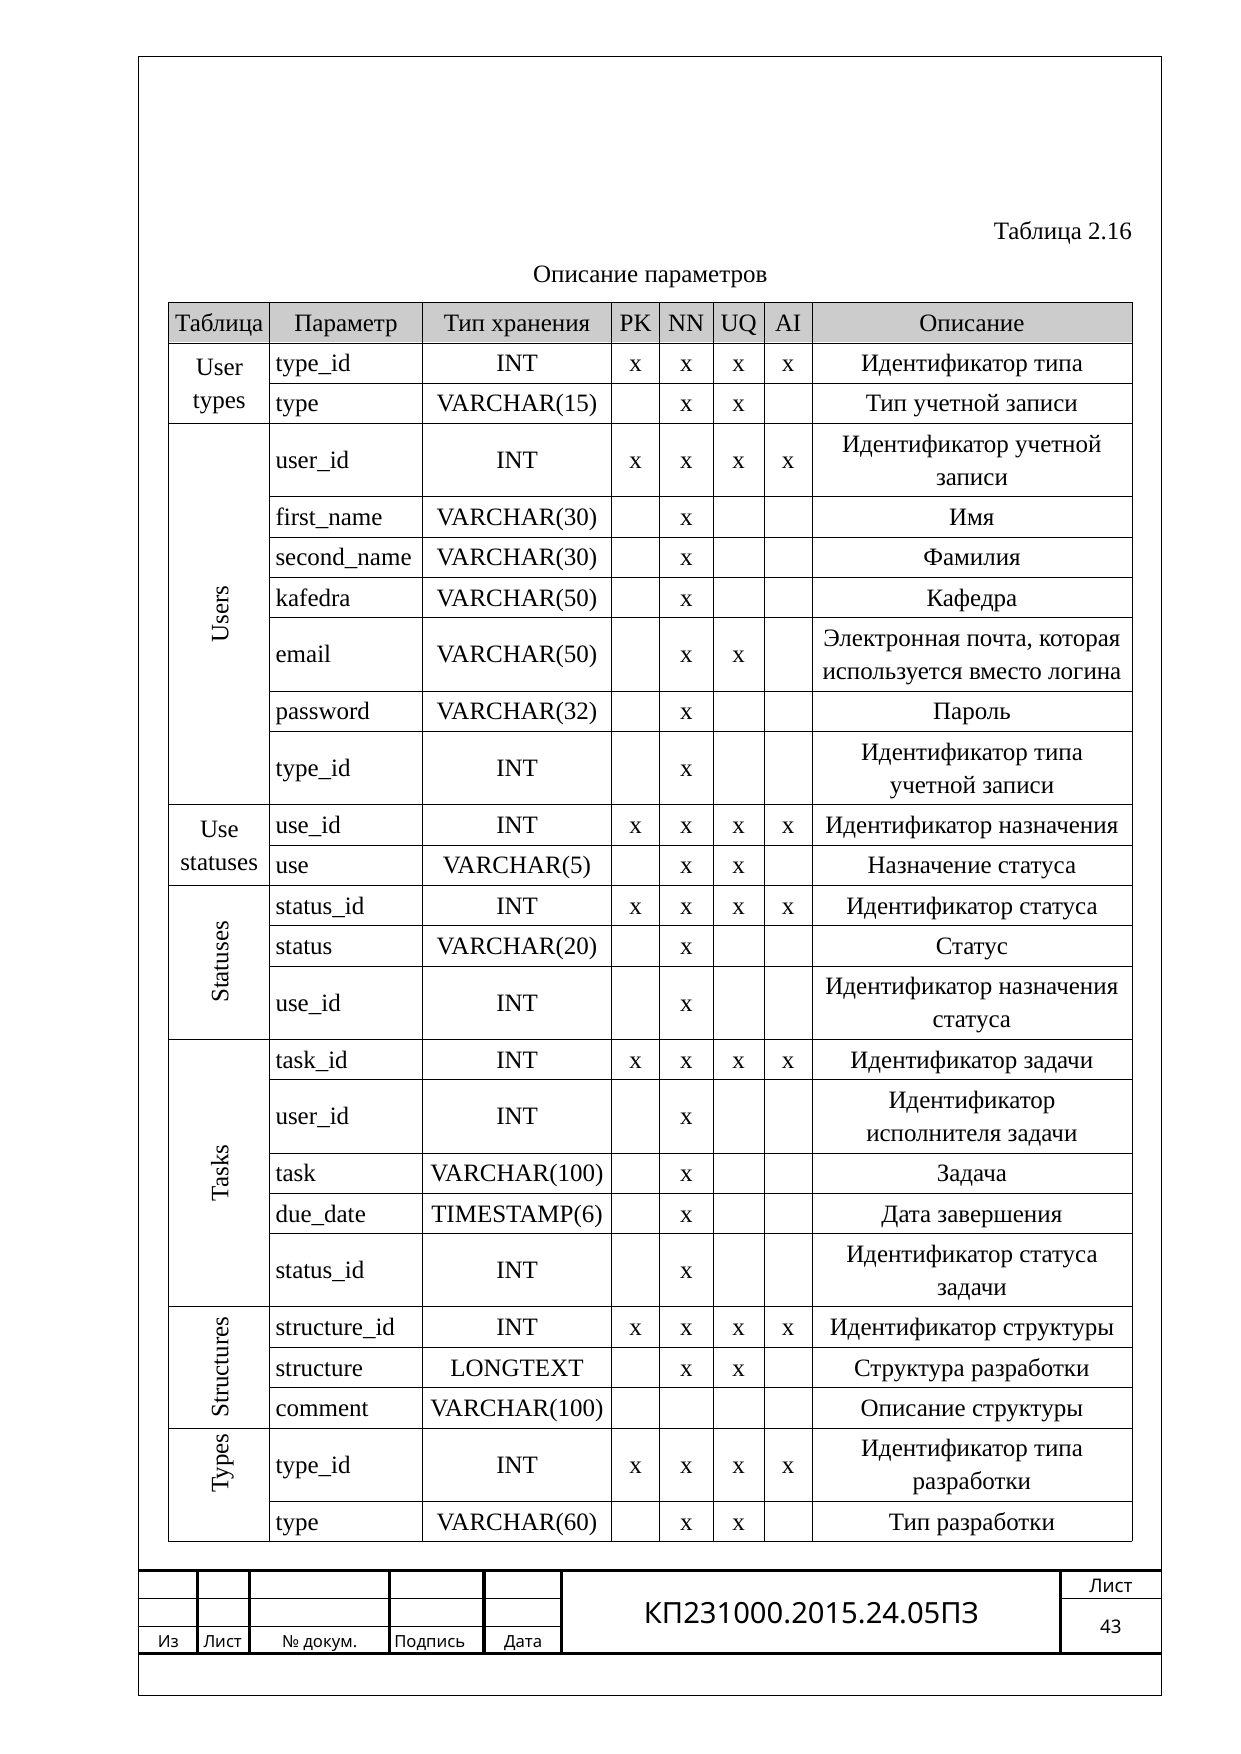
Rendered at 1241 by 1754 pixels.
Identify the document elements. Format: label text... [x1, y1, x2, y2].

table_cell INT [423, 732, 611, 804]
table_cell [612, 618, 659, 691]
table_cell x [714, 1429, 764, 1501]
table_cell INT [423, 1429, 611, 1501]
table_cell [612, 926, 659, 966]
table_cell use_id [270, 805, 422, 844]
table_cell [612, 1502, 659, 1541]
table_cell [612, 846, 659, 885]
table_cell INT [423, 424, 611, 496]
table_cell x [714, 1040, 764, 1079]
table_cell VARCHAR(50) [423, 618, 611, 691]
table_cell x [660, 578, 713, 617]
table_cell [612, 1234, 659, 1306]
table_cell [612, 1388, 659, 1427]
table_cell x [660, 1154, 713, 1193]
table_cell [765, 1080, 812, 1152]
table_cell x [660, 1194, 713, 1233]
table_cell VARCHAR(100) [423, 1154, 611, 1193]
table_cell type_id [270, 732, 422, 804]
table_cell INT [423, 1234, 611, 1306]
table_cell first_name [270, 497, 422, 537]
table_cell x [612, 344, 659, 383]
table_cell due_date [270, 1194, 422, 1233]
table_cell [765, 1502, 812, 1541]
table_cell x [612, 886, 659, 925]
table_cell [612, 1080, 659, 1152]
table_cell x [660, 926, 713, 966]
table_cell VARCHAR(60) [423, 1502, 611, 1541]
table_cell Идентификатор статуса [813, 886, 1132, 925]
table_header PK [612, 303, 659, 342]
table_cell Идентификатор типа [813, 344, 1132, 383]
table_cell x [660, 1234, 713, 1306]
table_cell [765, 692, 812, 731]
table_cell [765, 384, 812, 423]
table_cell [765, 538, 812, 577]
table_cell VARCHAR(30) [423, 497, 611, 537]
table_cell type_id [270, 1429, 422, 1501]
table_cell task [270, 1154, 422, 1193]
table_cell INT [423, 886, 611, 925]
table_cell structure_id [270, 1307, 422, 1347]
table_cell Идентификатор учетной записи [813, 424, 1132, 496]
table_cell VARCHAR(5) [423, 846, 611, 885]
table_cell INT [423, 1307, 611, 1347]
table_cell INT [423, 805, 611, 844]
table_cell [612, 732, 659, 804]
table_cell INT [423, 1040, 611, 1079]
table_cell Пароль [813, 692, 1132, 731]
table_cell [765, 1234, 812, 1306]
table_cell x [660, 1307, 713, 1347]
table_cell Идентификатор назначения статуса [813, 967, 1132, 1039]
table_cell TIMESTAMP(6) [423, 1194, 611, 1233]
table_cell Назначение статуса [813, 846, 1132, 885]
table_cell x [660, 805, 713, 844]
table_cell [765, 1194, 812, 1233]
table_cell x [660, 1080, 713, 1152]
table_cell [714, 926, 764, 966]
table_cell x [660, 538, 713, 577]
table_cell [714, 538, 764, 577]
table_cell [612, 497, 659, 537]
table_cell Электронная почта, которая используется вместо логина [813, 618, 1132, 691]
table_cell [660, 1388, 713, 1427]
table_cell [714, 497, 764, 537]
table_cell x [660, 1040, 713, 1079]
table_cell [765, 846, 812, 885]
table_cell [714, 1388, 764, 1427]
table_cell [612, 1194, 659, 1233]
table_cell x [714, 384, 764, 423]
table_cell x [765, 1040, 812, 1079]
table_cell Идентификатор структуры [813, 1307, 1132, 1347]
table_cell x [660, 424, 713, 496]
table_cell x [714, 886, 764, 925]
table_cell x [612, 1040, 659, 1079]
table_cell x [660, 732, 713, 804]
table_cell user_id [270, 424, 422, 496]
table_cell Идентификатор задачи [813, 1040, 1132, 1079]
table_cell [714, 1154, 764, 1193]
table_header AI [765, 303, 812, 342]
text Описание параметров [168, 259, 1132, 288]
table_cell x [612, 1307, 659, 1347]
table_header UQ [714, 303, 764, 342]
table_header Параметр [270, 303, 422, 342]
table_cell status_id [270, 886, 422, 925]
table_cell type_id [270, 344, 422, 383]
table_cell type [270, 1502, 422, 1541]
table_cell [765, 1154, 812, 1193]
table_cell [714, 1194, 764, 1233]
table_cell x [714, 618, 764, 691]
table_cell x [714, 1307, 764, 1347]
table_cell email [270, 618, 422, 691]
table_cell user_id [270, 1080, 422, 1152]
table_cell INT [423, 967, 611, 1039]
table_cell Users [169, 424, 269, 804]
table_cell x [765, 424, 812, 496]
table_cell [714, 1234, 764, 1306]
table_cell x [660, 1429, 713, 1501]
table_cell [612, 1348, 659, 1387]
table_cell kafedra [270, 578, 422, 617]
table_cell User types [169, 344, 269, 423]
table_cell VARCHAR(15) [423, 384, 611, 423]
table_cell x [660, 384, 713, 423]
table_cell Кафедра [813, 578, 1132, 617]
table_cell Идентификатор типа разработки [813, 1429, 1132, 1501]
table_cell [765, 497, 812, 537]
table_cell task_id [270, 1040, 422, 1079]
table_cell x [660, 886, 713, 925]
table_cell Идентификатор типа учетной записи [813, 732, 1132, 804]
table_cell [612, 1154, 659, 1193]
table_cell Имя [813, 497, 1132, 537]
table_header Описание [813, 303, 1132, 342]
table_cell x [714, 805, 764, 844]
table_cell Structures [169, 1307, 269, 1427]
table_cell [612, 538, 659, 577]
table_cell [765, 578, 812, 617]
table_cell [765, 1348, 812, 1387]
table_cell use [270, 846, 422, 885]
table_cell [714, 692, 764, 731]
table_cell x [660, 618, 713, 691]
table_cell Statuses [169, 886, 269, 1039]
table_cell comment [270, 1388, 422, 1427]
table_cell x [612, 424, 659, 496]
table_header Тип хранения [423, 303, 611, 342]
table_cell x [660, 1502, 713, 1541]
table_cell [612, 578, 659, 617]
table_cell [714, 967, 764, 1039]
table_cell Идентификатор исполнителя задачи [813, 1080, 1132, 1152]
table_cell [765, 1388, 812, 1427]
table_cell x [765, 886, 812, 925]
table_cell Types [169, 1429, 269, 1541]
table_cell password [270, 692, 422, 731]
table_cell VARCHAR(32) [423, 692, 611, 731]
table_cell x [660, 846, 713, 885]
table_cell Задача [813, 1154, 1132, 1193]
table_cell x [660, 967, 713, 1039]
table_cell status [270, 926, 422, 966]
table_cell x [714, 1502, 764, 1541]
table_cell x [660, 1348, 713, 1387]
table_cell use_id [270, 967, 422, 1039]
table_cell [714, 578, 764, 617]
table_cell structure [270, 1348, 422, 1387]
table_cell [714, 1080, 764, 1152]
table_cell x [765, 1307, 812, 1347]
table_cell x [714, 846, 764, 885]
table_cell type [270, 384, 422, 423]
table_cell [612, 384, 659, 423]
table_cell x [612, 805, 659, 844]
table_cell Дата завершения [813, 1194, 1132, 1233]
table_cell Идентификатор назначения [813, 805, 1132, 844]
table_cell x [660, 497, 713, 537]
text Таблица 2.16 [168, 216, 1132, 244]
table_cell VARCHAR(20) [423, 926, 611, 966]
table_cell [765, 618, 812, 691]
table_cell x [612, 1429, 659, 1501]
table_cell Tasks [169, 1040, 269, 1306]
table_cell [612, 967, 659, 1039]
table_cell [765, 926, 812, 966]
table_cell Описание структуры [813, 1388, 1132, 1427]
table_cell VARCHAR(50) [423, 578, 611, 617]
table_cell Фамилия [813, 538, 1132, 577]
table_cell x [765, 1429, 812, 1501]
table_cell second_name [270, 538, 422, 577]
table_cell VARCHAR(30) [423, 538, 611, 577]
table_cell LONGTEXT [423, 1348, 611, 1387]
table_header Таблица [169, 303, 269, 342]
table_cell x [765, 805, 812, 844]
table_cell [765, 732, 812, 804]
table_cell Тип учетной записи [813, 384, 1132, 423]
table_cell [612, 692, 659, 731]
table_cell [765, 967, 812, 1039]
table_cell [714, 732, 764, 804]
table_cell Use statuses [169, 805, 269, 885]
table_cell x [660, 692, 713, 731]
table_cell INT [423, 1080, 611, 1152]
table_header NN [660, 303, 713, 342]
table_cell x [660, 344, 713, 383]
table_cell x [714, 344, 764, 383]
table_cell Структура разработки [813, 1348, 1132, 1387]
table_cell Идентификатор статуса задачи [813, 1234, 1132, 1306]
table_cell INT [423, 344, 611, 383]
table_cell x [714, 424, 764, 496]
table_cell Статус [813, 926, 1132, 966]
table_cell VARCHAR(100) [423, 1388, 611, 1427]
table_cell Тип разработки [813, 1502, 1132, 1541]
table_cell x [714, 1348, 764, 1387]
table_cell x [765, 344, 812, 383]
table_cell status_id [270, 1234, 422, 1306]
